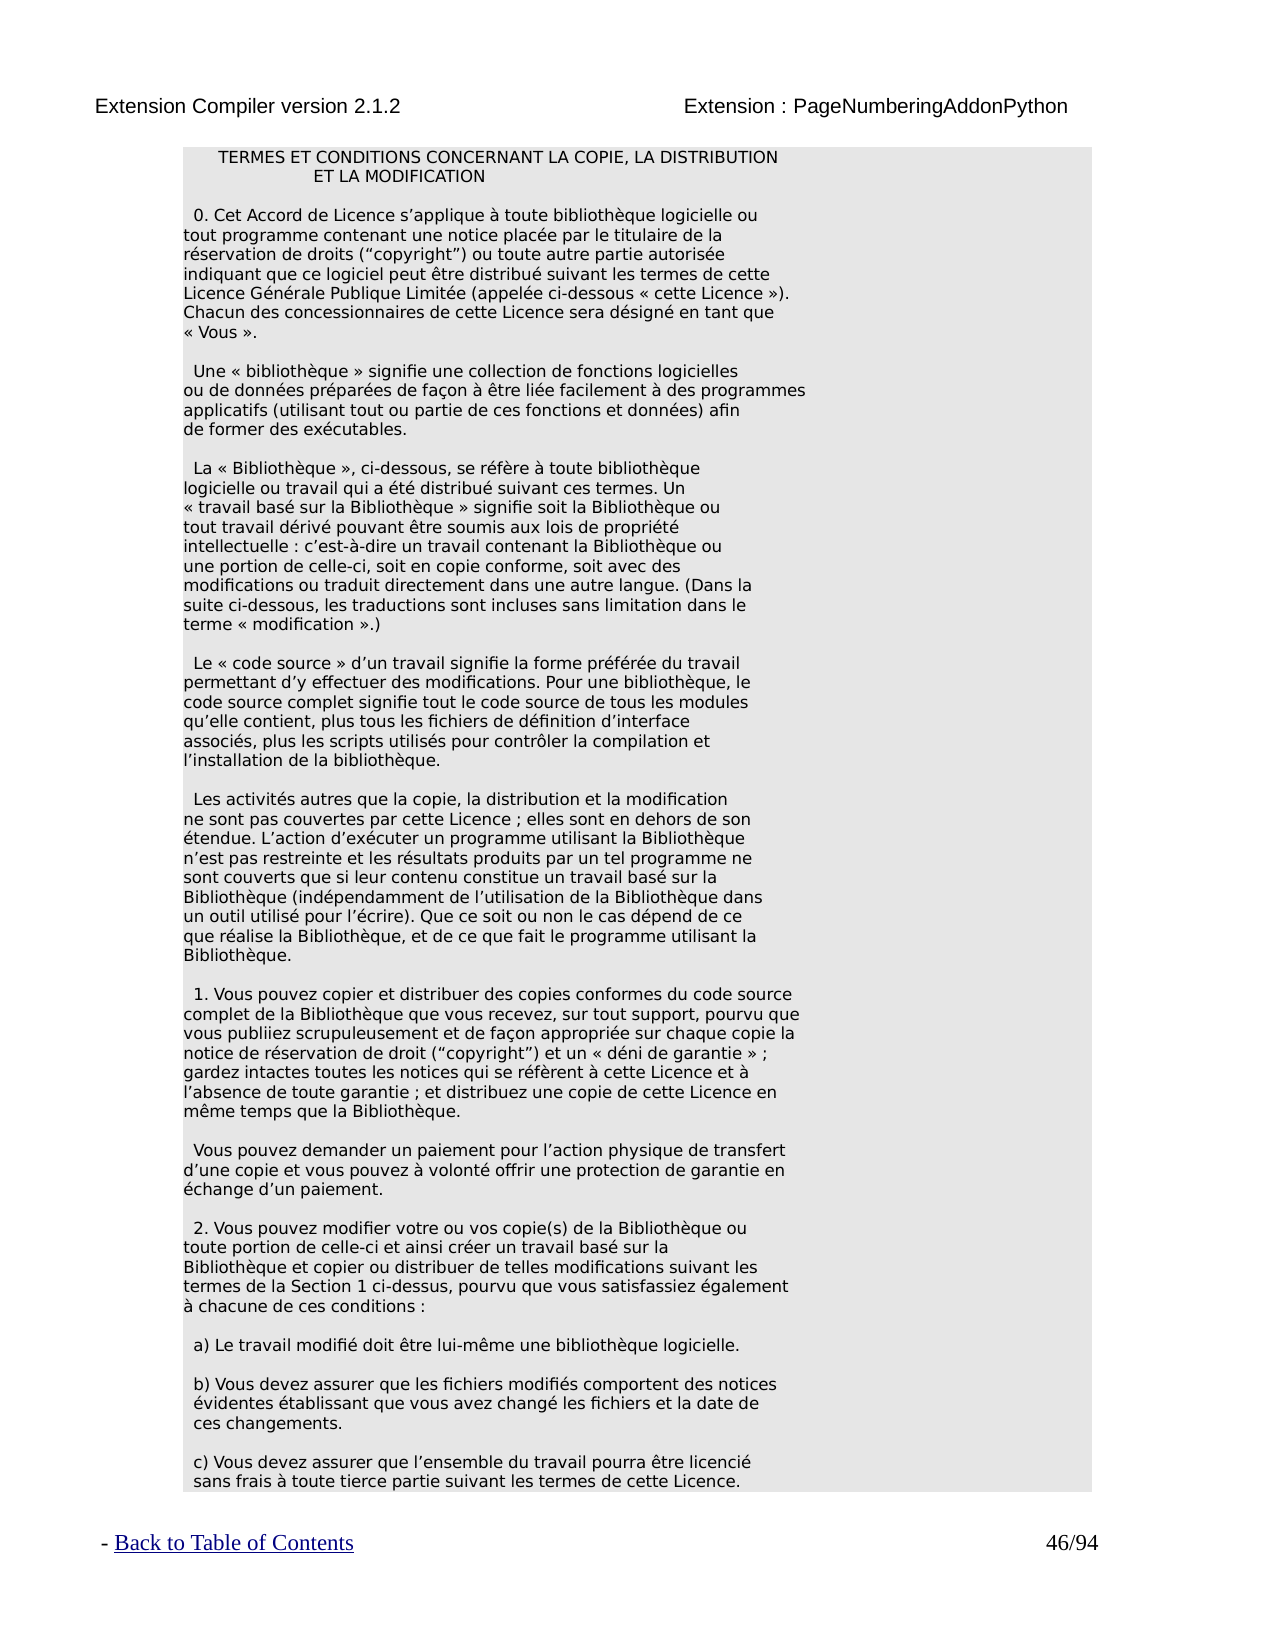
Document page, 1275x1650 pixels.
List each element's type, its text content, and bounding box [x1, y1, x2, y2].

text de former des exécutables. [183, 420, 1092, 440]
text sans frais à toute tierce partie suivant les termes de cette Licence. [183, 1472, 1092, 1492]
text échange d’un paiement. [183, 1180, 1092, 1199]
text vous publiiez scrupuleusement et de façon appropriée sur chaque copie la [183, 1024, 1092, 1043]
text termes de la Section 1 ci-dessus, pourvu que vous satisfassiez également [183, 1277, 1092, 1297]
text évidentes établissant que vous avez changé les fichiers et la date de [183, 1394, 1092, 1414]
text un outil utilisé pour l’écrire). Que ce soit ou non le cas dépend de ce [183, 907, 1092, 927]
text toute portion de celle-ci et ainsi créer un travail basé sur la [183, 1238, 1092, 1258]
text a) Le travail modifié doit être lui-même une bibliothèque logicielle. [183, 1336, 1092, 1355]
text Bibliothèque et copier ou distribuer de telles modifications suivant les [183, 1258, 1092, 1277]
text une portion de celle-ci, soit en copie conforme, soit avec des [183, 557, 1092, 576]
text La « Bibliothèque », ci-dessous, se réfère à toute bibliothèque [183, 459, 1092, 479]
text Vous pouvez demander un paiement pour l’action physique de transfert [183, 1141, 1092, 1160]
text que réalise la Bibliothèque, et de ce que fait le programme utilisant la [183, 927, 1092, 946]
text tout programme contenant une notice placée par le titulaire de la [183, 225, 1092, 245]
text qu’elle contient, plus tous les fichiers de définition d’interface [183, 712, 1092, 732]
text Une « bibliothèque » signifie une collection de fonctions logicielles [183, 362, 1092, 381]
text Les activités autres que la copie, la distribution et la modification [183, 790, 1092, 810]
text l’installation de la bibliothèque. [183, 751, 1092, 771]
text d’une copie et vous pouvez à volonté offrir une protection de garantie en [183, 1160, 1092, 1180]
text Bibliothèque (indépendamment de l’utilisation de la Bibliothèque dans [183, 888, 1092, 907]
text ne sont pas couvertes par cette Licence ; elles sont en dehors de son [183, 810, 1092, 829]
text à chacune de ces conditions : [183, 1297, 1092, 1316]
text ces changements. [183, 1414, 1092, 1433]
text 1. Vous pouvez copier et distribuer des copies conformes du code source [183, 985, 1092, 1004]
text Le « code source » d’un travail signifie la forme préférée du travail [183, 654, 1092, 673]
text complet de la Bibliothèque que vous recevez, sur tout support, pourvu que [183, 1004, 1092, 1024]
text modifications ou traduit directement dans une autre langue. (Dans la [183, 576, 1092, 596]
text réservation de droits (“copyright”) ou toute autre partie autorisée [183, 245, 1092, 264]
text Chacun des concessionnaires de cette Licence sera désigné en tant que [183, 303, 1092, 323]
text c) Vous devez assurer que l’ensemble du travail pourra être licencié [183, 1453, 1092, 1472]
text « travail basé sur la Bibliothèque » signifie soit la Bibliothèque ou [183, 498, 1092, 518]
text Bibliothèque. [183, 946, 1092, 966]
text code source complet signifie tout le code source de tous les modules [183, 693, 1092, 712]
text logicielle ou travail qui a été distribué suivant ces termes. Un [183, 479, 1092, 498]
text même temps que la Bibliothèque. [183, 1102, 1092, 1121]
text applicatifs (utilisant tout ou partie de ces fonctions et données) afin [183, 401, 1092, 420]
text sont couverts que si leur contenu constitue un travail basé sur la [183, 868, 1092, 888]
text permettant d’y effectuer des modifications. Pour une bibliothèque, le [183, 673, 1092, 693]
text n’est pas restreinte et les résultats produits par un tel programme ne [183, 849, 1092, 868]
text intellectuelle : c’est-à-dire un travail contenant la Bibliothèque ou [183, 537, 1092, 557]
text étendue. L’action d’exécuter un programme utilisant la Bibliothèque [183, 829, 1092, 849]
text « Vous ». [183, 323, 1092, 342]
text ET LA MODIFICATION [183, 167, 1092, 186]
text gardez intactes toutes les notices qui se réfèrent à cette Licence et à [183, 1063, 1092, 1082]
text terme « modification ».) [183, 615, 1092, 634]
text 0. Cet Accord de Licence s’applique à toute bibliothèque logicielle ou [183, 206, 1092, 225]
text associés, plus les scripts utilisés pour contrôler la compilation et [183, 732, 1092, 751]
text indiquant que ce logiciel peut être distribué suivant les termes de cette [183, 264, 1092, 284]
text l’absence de toute garantie ; et distribuez une copie de cette Licence en [183, 1082, 1092, 1102]
text ou de données préparées de façon à être liée facilement à des programmes [183, 381, 1092, 401]
text Licence Générale Publique Limitée (appelée ci-dessous « cette Licence »). [183, 284, 1092, 303]
text b) Vous devez assurer que les fichiers modifiés comportent des notices [183, 1375, 1092, 1394]
text suite ci-dessous, les traductions sont incluses sans limitation dans le [183, 596, 1092, 615]
text TERMES ET CONDITIONS CONCERNANT LA COPIE, LA DISTRIBUTION [183, 147, 1092, 167]
text tout travail dérivé pouvant être soumis aux lois de propriété [183, 518, 1092, 537]
text 2. Vous pouvez modifier votre ou vos copie(s) de la Bibliothèque ou [183, 1219, 1092, 1238]
text notice de réservation de droit (“copyright”) et un « déni de garantie » ; [183, 1043, 1092, 1063]
